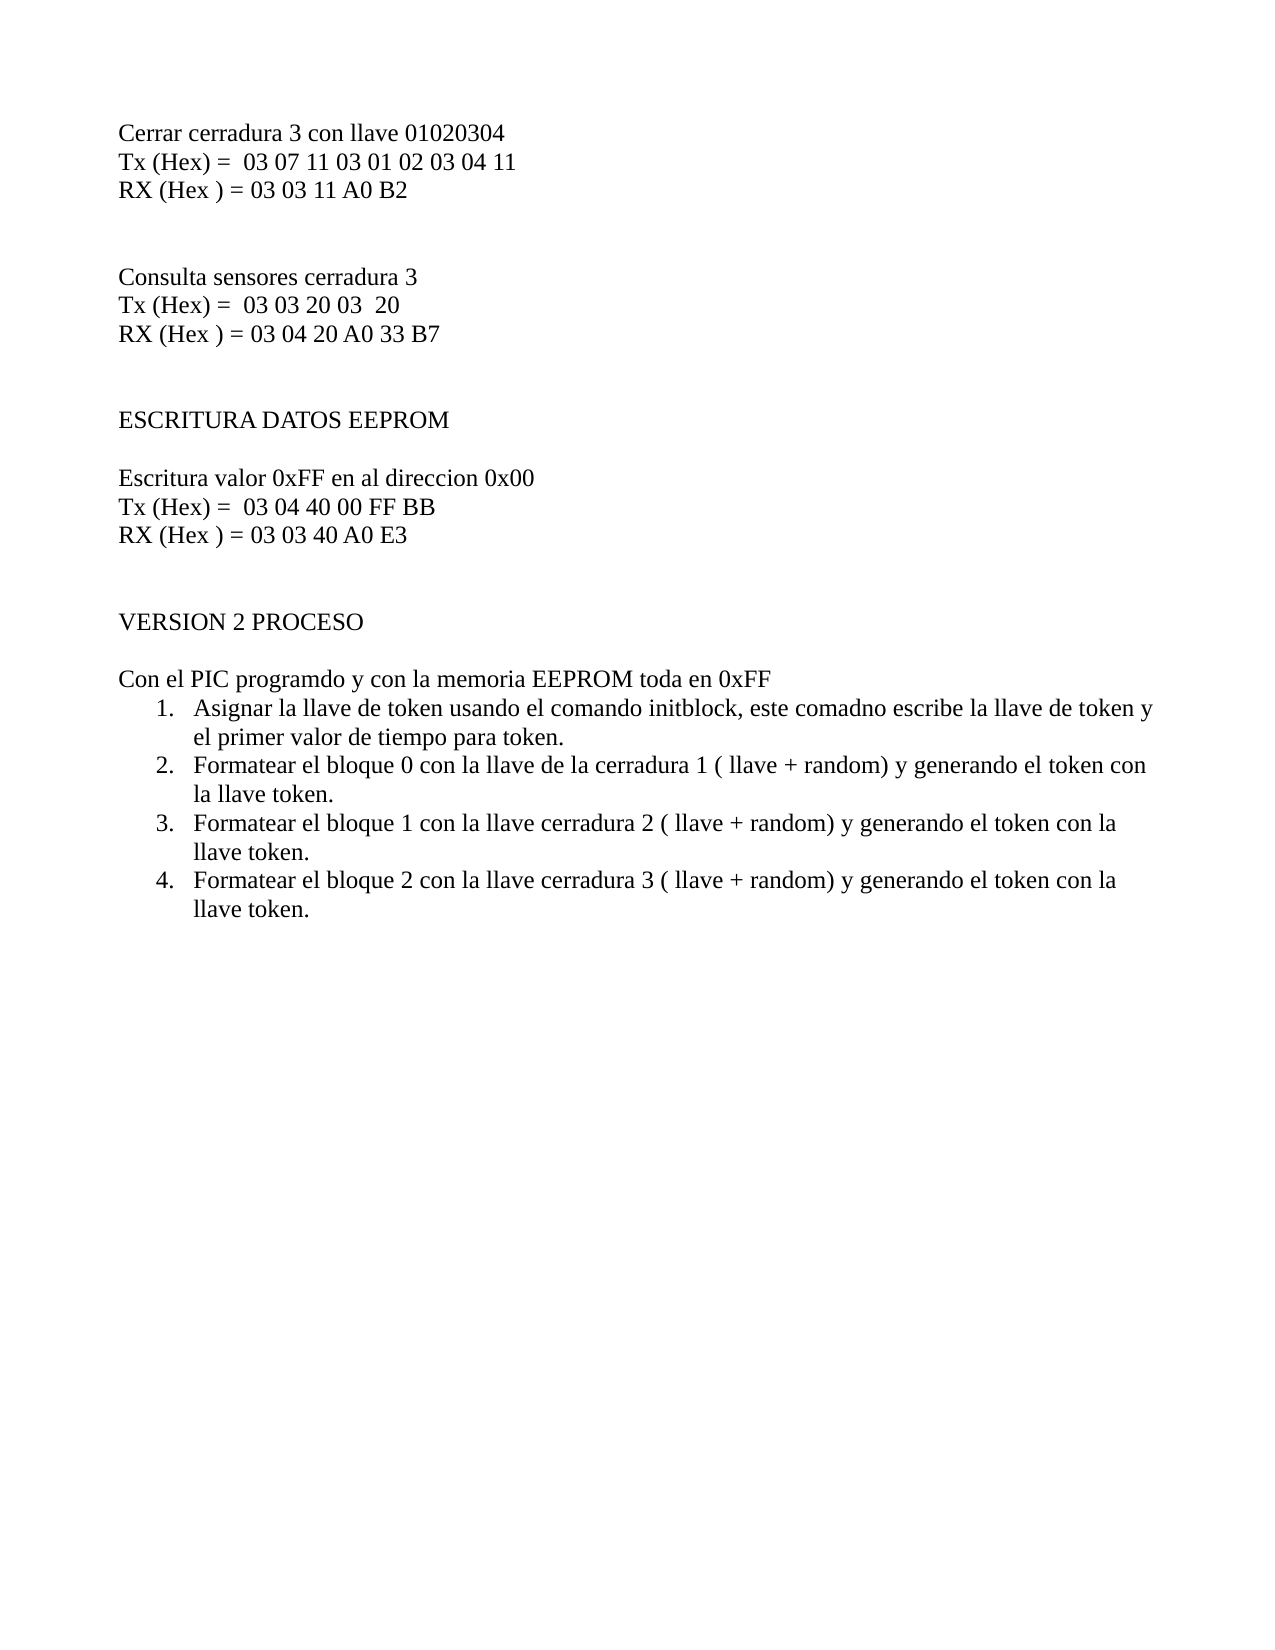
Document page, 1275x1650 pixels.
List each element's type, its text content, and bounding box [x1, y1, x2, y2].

text ESCRITURA DATOS EEPROM [118, 406, 1157, 434]
text RX (Hex ) = 03 03 11 A0 B2 [118, 176, 1157, 204]
text Escritura valor 0xFF en al direccion 0x00 [118, 463, 1157, 492]
text Tx (Hex) = 03 04 40 00 FF BB [118, 492, 1157, 521]
text RX (Hex ) = 03 03 40 A0 E3 [118, 521, 1157, 549]
text Tx (Hex) = 03 03 20 03 20 [118, 291, 1157, 319]
text Con el PIC programdo y con la memoria EEPROM toda en 0xFF [118, 664, 1157, 693]
text Consulta sensores cerradura 3 [118, 262, 1157, 291]
text Tx (Hex) = 03 07 11 03 01 02 03 04 11 [118, 147, 1157, 176]
text VERSION 2 PROCESO [118, 607, 1157, 636]
list Asignar la llave de token usando el comando initblock, este comadno escribe la llave de token y el primer valor de tiempo para token. [156, 693, 1157, 751]
text Cerrar cerradura 3 con llave 01020304 [118, 118, 1157, 147]
list Formatear el bloque 1 con la llave cerradura 2 ( llave + random) y generando el token con la llave token. [156, 808, 1157, 866]
text RX (Hex ) = 03 04 20 A0 33 B7 [118, 319, 1157, 348]
list Formatear el bloque 2 con la llave cerradura 3 ( llave + random) y generando el token con la llave token. [156, 866, 1157, 923]
list Formatear el bloque 0 con la llave de la cerradura 1 ( llave + random) y generando el token con la llave token. [156, 751, 1157, 808]
